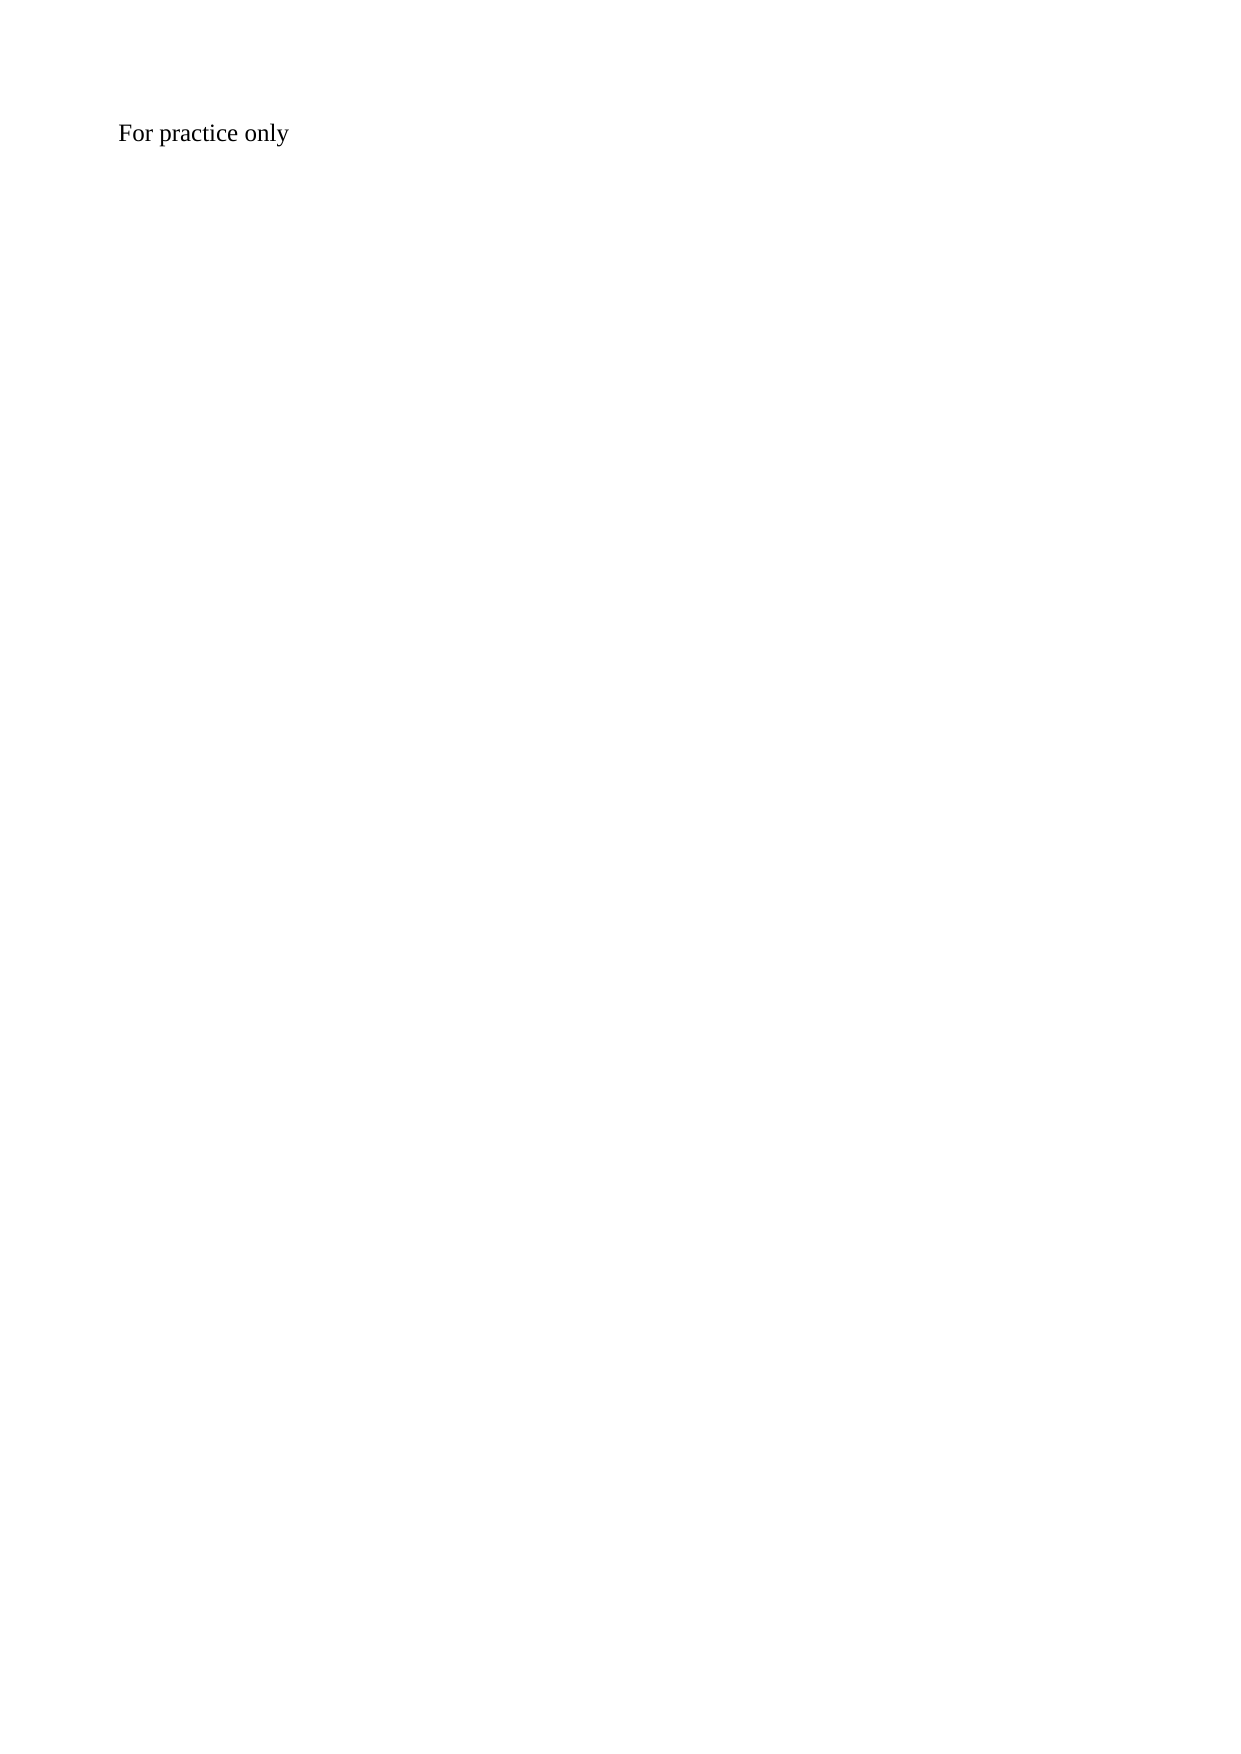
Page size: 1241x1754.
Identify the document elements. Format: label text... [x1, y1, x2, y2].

text For practice only [118, 118, 1122, 147]
